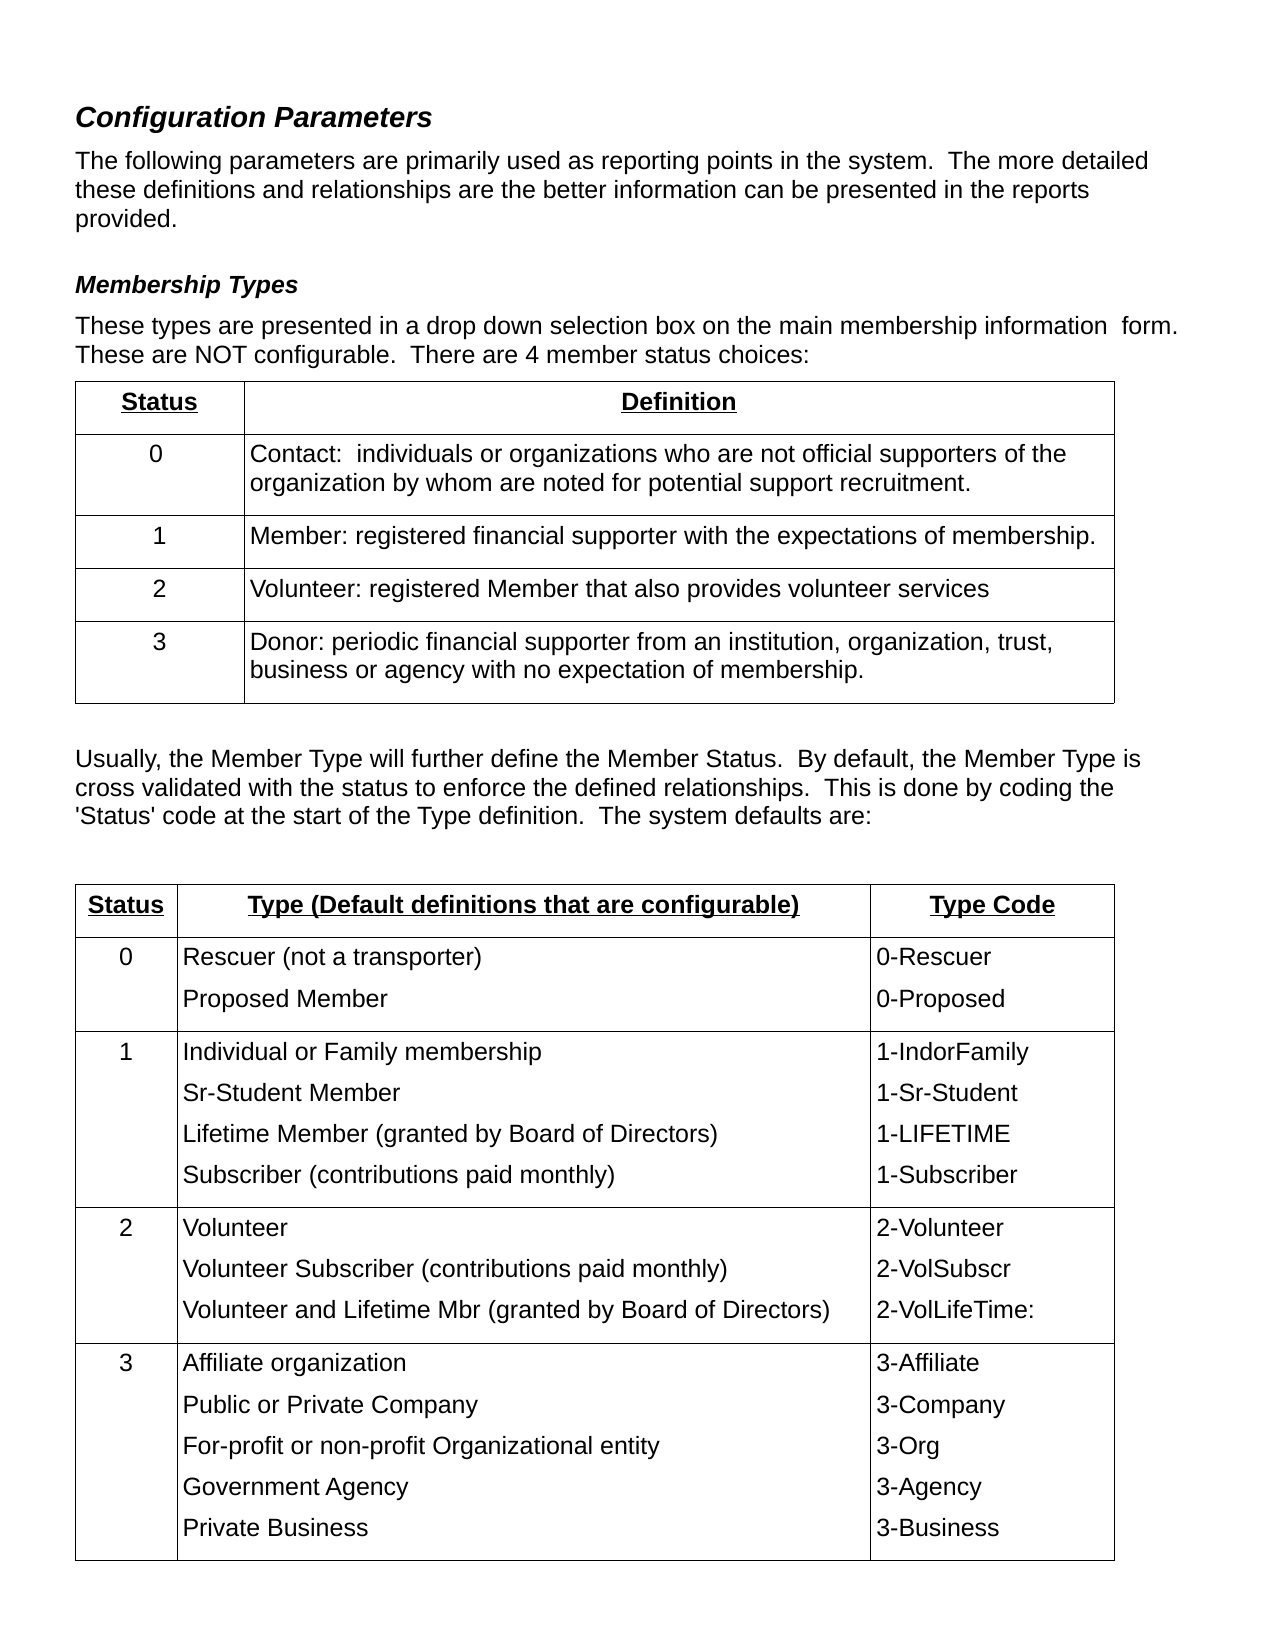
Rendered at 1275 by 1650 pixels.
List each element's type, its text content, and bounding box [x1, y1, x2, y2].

table_cell 0-Rescuer 0-Proposed [871, 938, 1114, 1031]
table_cell 0 [76, 938, 177, 1031]
subtitle Membership Types [75, 270, 1200, 298]
table_cell Affiliate organization Public or Private Company For-profit or non-profit Organizational entity Government Agency Private Business [178, 1344, 870, 1560]
table_header Status [76, 885, 177, 937]
table_cell 1-IndorFamily 1-Sr-Student 1-LIFETIME 1-Subscriber [871, 1032, 1114, 1207]
table_cell 1 [76, 1032, 177, 1207]
table_header Status [76, 382, 244, 434]
table_cell Contact: individuals or organizations who are not official supporters of the organization by whom are noted for potential support recruitment. [245, 435, 1114, 515]
table_cell 0 [76, 435, 244, 515]
table_header Definition [245, 382, 1114, 434]
table_cell 3 [76, 622, 244, 702]
table_cell 2 [76, 1208, 177, 1342]
table_cell Volunteer Volunteer Subscriber (contributions paid monthly) Volunteer and Lifetime Mbr (granted by Board of Directors) [178, 1208, 870, 1342]
table_cell Volunteer: registered Member that also provides volunteer services [245, 569, 1114, 621]
table_cell Rescuer (not a transporter) Proposed Member [178, 938, 870, 1031]
table_cell 3-Affiliate 3-Company 3-Org 3-Agency 3-Business [871, 1344, 1114, 1560]
table_cell 2-Volunteer 2-VolSubscr 2-VolLifeTime: [871, 1208, 1114, 1342]
text These types are presented in a drop down selection box on the main membership information form. These are NOT configurable. There are 4 member status choices: [75, 311, 1200, 368]
table_header Type Code [871, 885, 1114, 937]
table_cell 3 [76, 1344, 177, 1560]
table_header Type (Default definitions that are configurable) [178, 885, 870, 937]
table_cell 1 [76, 516, 244, 568]
table_cell Donor: periodic financial supporter from an institution, organization, trust, business or agency with no expectation of membership. [245, 622, 1114, 702]
table_cell 2 [76, 569, 244, 621]
text The following parameters are primarily used as reporting points in the system. The more detailed these definitions and relationships are the better information can be presented in the reports provided. [75, 146, 1200, 232]
subtitle Configuration Parameters [75, 100, 1200, 133]
table_cell Individual or Family membership Sr-Student Member Lifetime Member (granted by Board of Directors) Subscriber (contributions paid monthly) [178, 1032, 870, 1207]
table_cell Member: registered financial supporter with the expectations of membership. [245, 516, 1114, 568]
text Usually, the Member Type will further define the Member Status. By default, the Member Type is cross validated with the status to enforce the defined relationships. This is done by coding the 'Status' code at the start of the Type definition. The system defaults are: [75, 744, 1200, 830]
